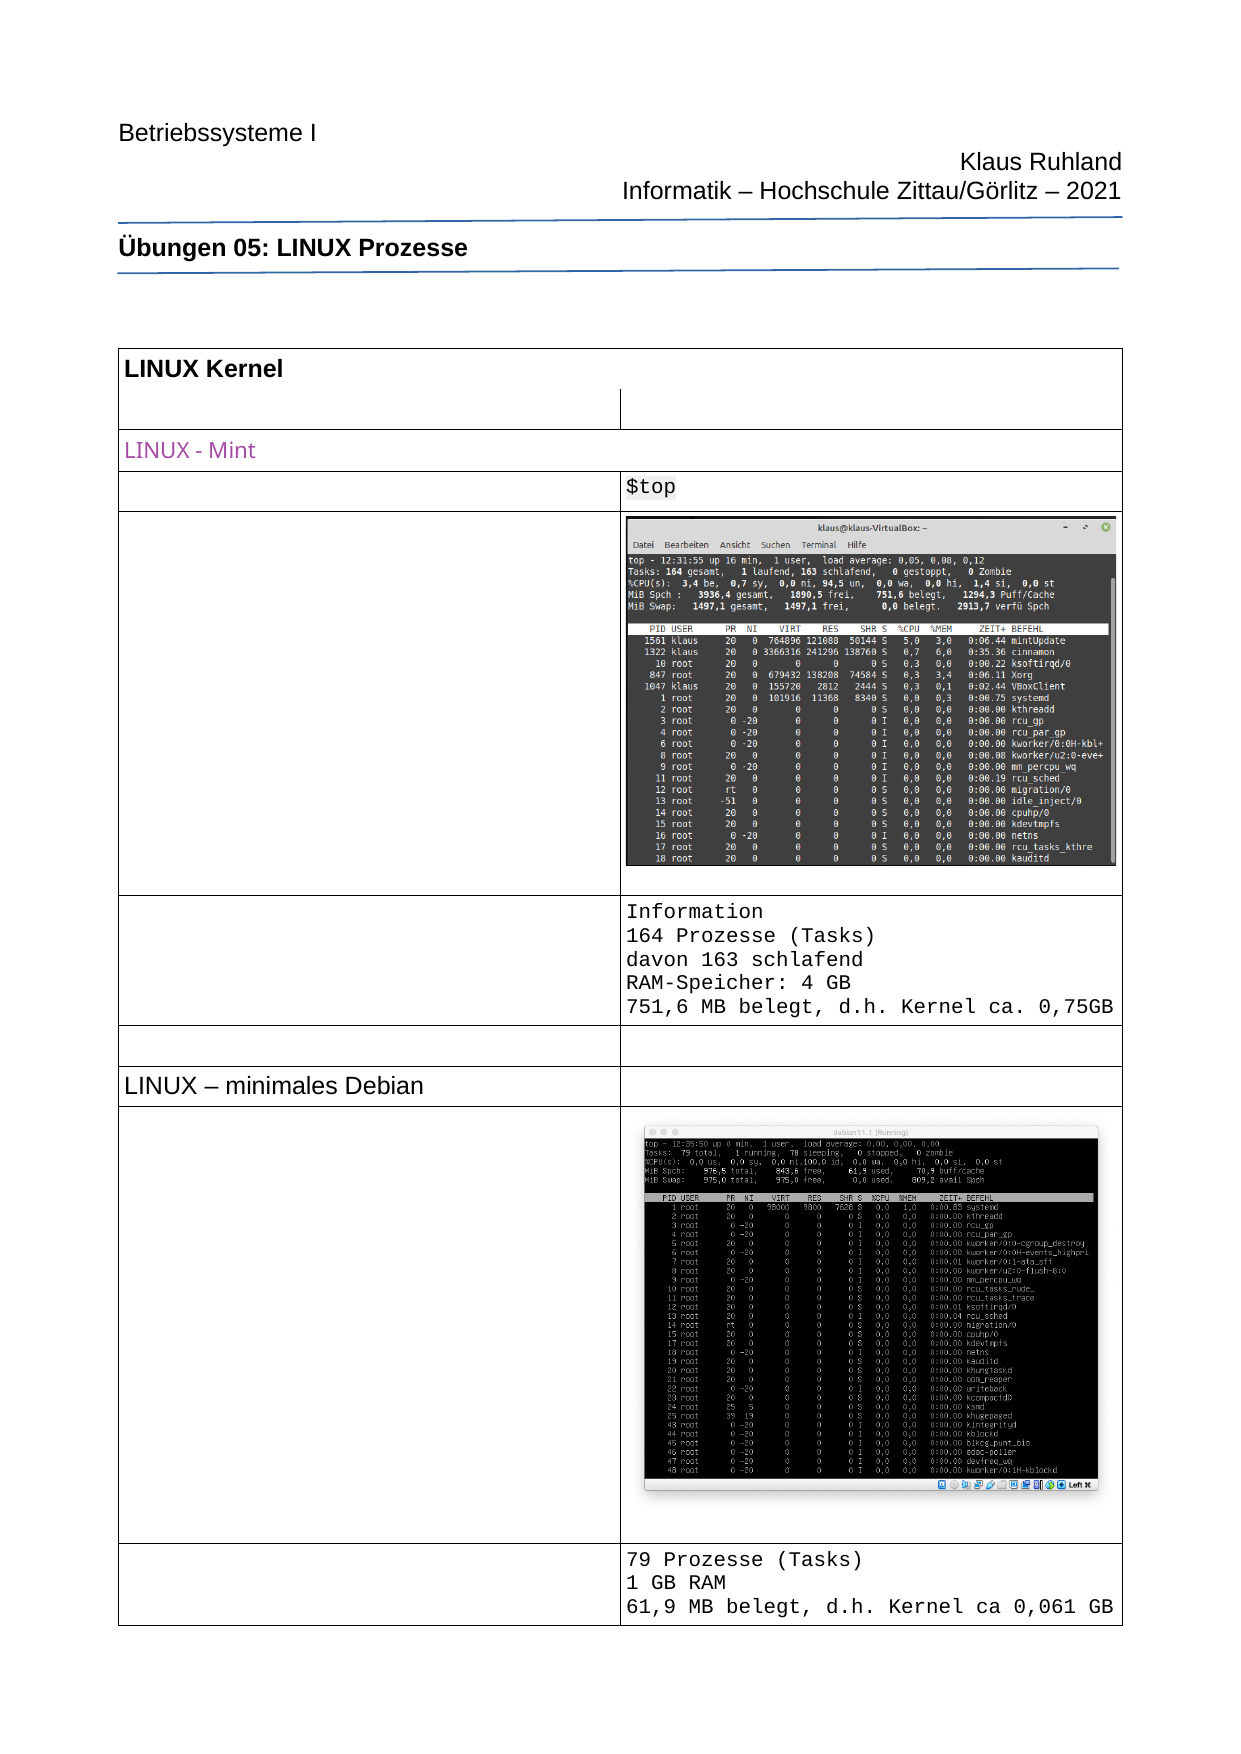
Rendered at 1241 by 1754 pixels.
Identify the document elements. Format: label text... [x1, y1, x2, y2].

table_cell [119, 896, 620, 1025]
table_cell [119, 512, 620, 895]
text Übungen 05: LINUX Prozesse [118, 233, 1122, 262]
table_cell LINUX – minimales Debian [119, 1067, 620, 1106]
picture [625, 516, 1117, 866]
table_cell [621, 1107, 1122, 1543]
table_header LINUX Kernel [119, 349, 1122, 388]
table_cell [119, 1026, 620, 1066]
table_cell [119, 1544, 620, 1625]
picture [625, 1111, 1117, 1514]
table_cell [621, 1067, 1122, 1106]
table_cell [621, 1026, 1122, 1066]
table_cell LINUX - Mint [119, 430, 1122, 471]
table_cell [119, 1107, 620, 1543]
table_cell [119, 389, 620, 429]
table_cell [119, 472, 620, 511]
table_cell $top [621, 472, 1122, 511]
text Klaus Ruhland [118, 147, 1122, 176]
table_cell 79 Prozesse (Tasks) 1 GB RAM 61,9 MB belegt, d.h. Kernel ca 0,061 GB [621, 1544, 1122, 1625]
table_cell Information 164 Prozesse (Tasks) davon 163 schlafend RAM-Speicher: 4 GB 751,6 MB belegt, d.h. Kernel ca. 0,75GB [621, 896, 1122, 1025]
table_cell [621, 512, 1122, 895]
text Informatik – Hochschule Zittau/Görlitz – 2021 [118, 176, 1122, 204]
table_cell [621, 389, 1122, 429]
text Betriebssysteme I [118, 118, 1122, 147]
